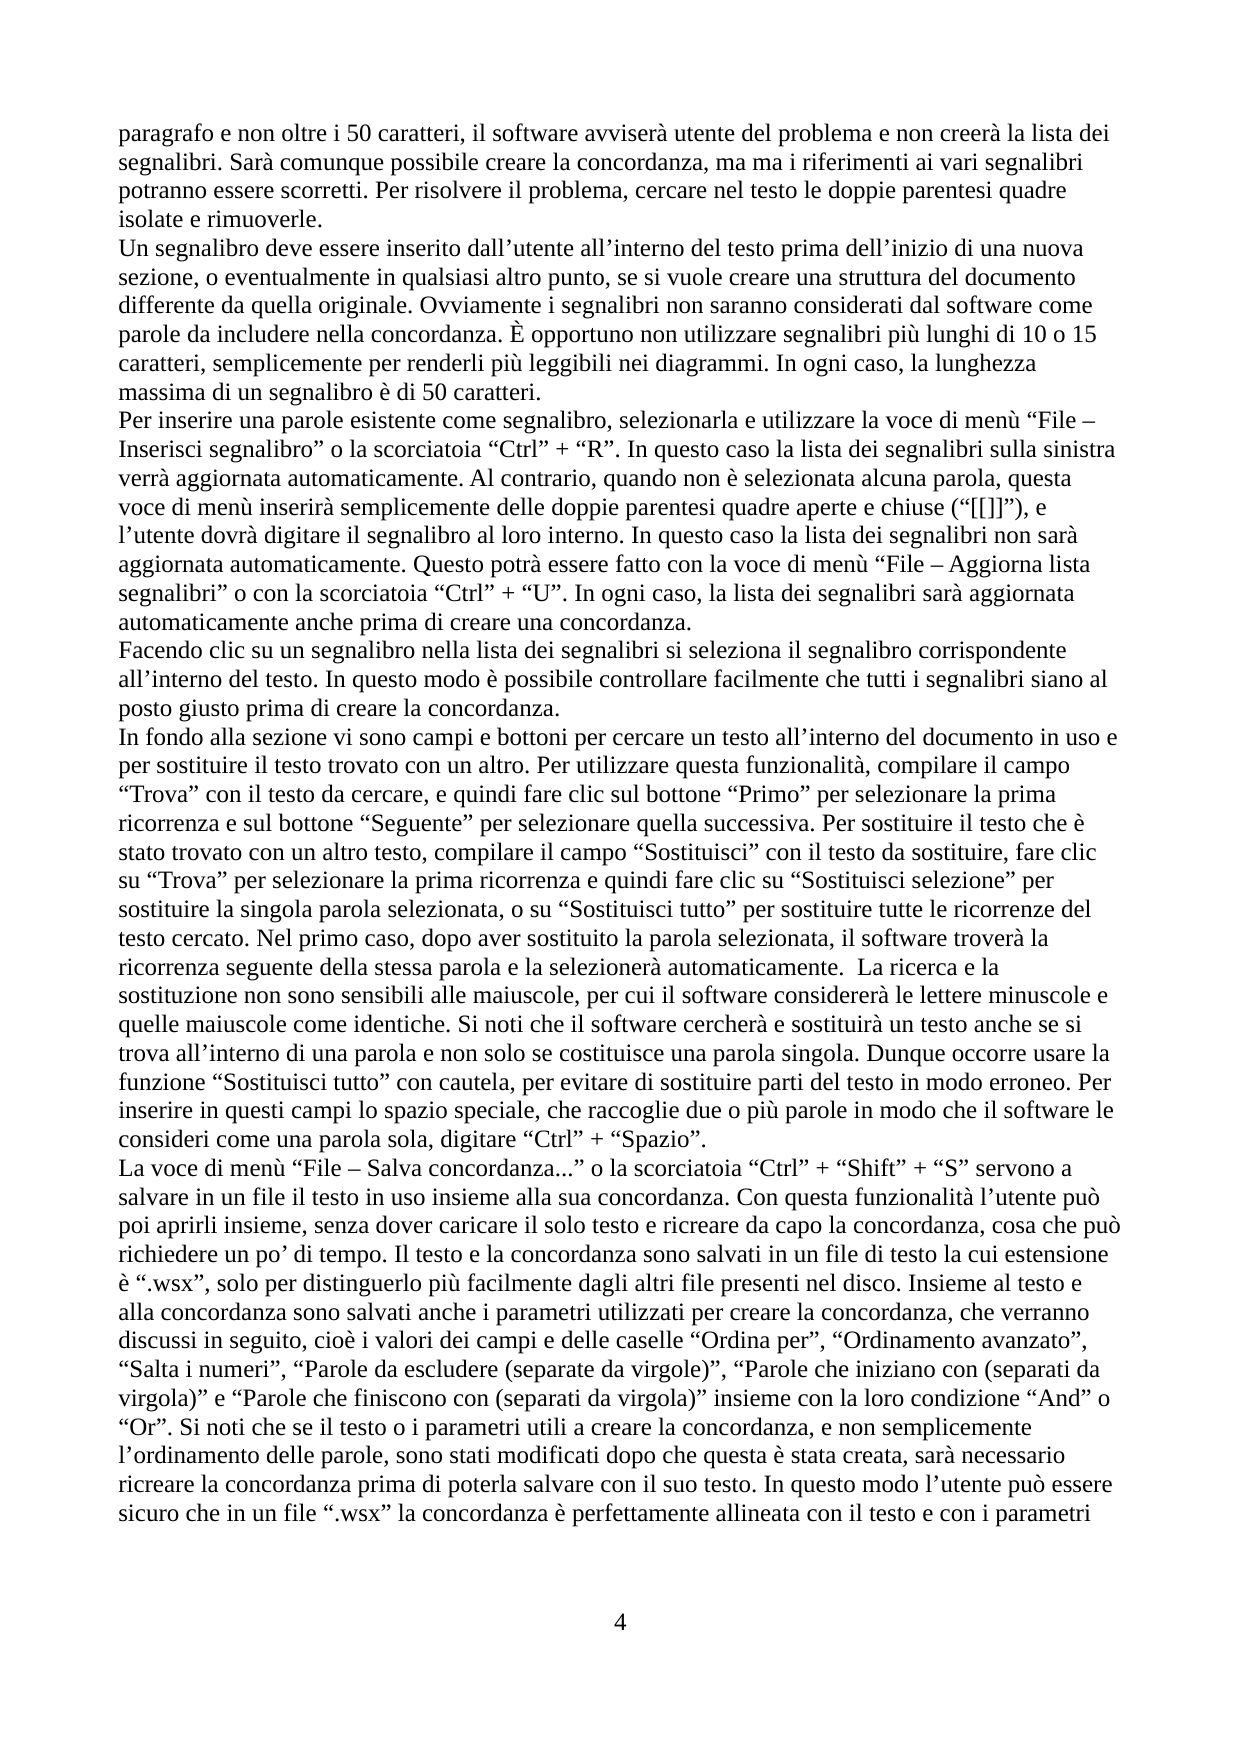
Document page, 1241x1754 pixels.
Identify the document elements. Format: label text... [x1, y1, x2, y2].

text Un segnalibro deve essere inserito dall’utente all’interno del testo prima dell’inizio di una nuova sezione, o eventualmente in qualsiasi altro punto, se si vuole creare una struttura del documento differente da quella originale. Ovviamente i segnalibri non saranno considerati dal software come parole da includere nella concordanza. È opportuno non utilizzare segnalibri più lunghi di 10 o 15 caratteri, semplicemente per renderli più leggibili nei diagrammi. In ogni caso, la lunghezza massima di un segnalibro è di 50 caratteri. [118, 233, 1122, 406]
text La voce di menù “File – Salva concordanza...” o la scorciatoia “Ctrl” + “Shift” + “S” servono a salvare in un file il testo in uso insieme alla sua concordanza. Con questa funzionalità l’utente può poi aprirli insieme, senza dover caricare il solo testo e ricreare da capo la concordanza, cosa che può richiedere un po’ di tempo. Il testo e la concordanza sono salvati in un file di testo la cui estensione è “.wsx”, solo per distinguerlo più facilmente dagli altri file presenti nel disco. Insieme al testo e alla concordanza sono salvati anche i parametri utilizzati per creare la concordanza, che verranno discussi in seguito, cioè i valori dei campi e delle caselle “Ordina per”, “Ordinamento avanzato”, “Salta i numeri”, “Parole da escludere (separate da virgole)”, “Parole che iniziano con (separati da virgola)” e “Parole che finiscono con (separati da virgola)” insieme con la loro condizione “And” o “Or”. Si noti che se il testo o i parametri utili a creare la concordanza, e non semplicemente l’ordinamento delle parole, sono stati modificati dopo che questa è stata creata, sarà necessario ricreare la concordanza prima di poterla salvare con il suo testo. In questo modo l’utente può essere sicuro che in un file “.wsx” la concordanza è perfettamente allineata con il testo e con i parametri [118, 1153, 1122, 1527]
text In fondo alla sezione vi sono campi e bottoni per cercare un testo all’interno del documento in uso e per sostituire il testo trovato con un altro. Per utilizzare questa funzionalità, compilare il campo “Trova” con il testo da cercare, e quindi fare clic sul bottone “Primo” per selezionare la prima ricorrenza e sul bottone “Seguente” per selezionare quella successiva. Per sostituire il testo che è stato trovato con un altro testo, compilare il campo “Sostituisci” con il testo da sostituire, fare clic su “Trova” per selezionare la prima ricorrenza e quindi fare clic su “Sostituisci selezione” per sostituire la singola parola selezionata, o su “Sostituisci tutto” per sostituire tutte le ricorrenze del testo cercato. Nel primo caso, dopo aver sostituito la parola selezionata, il software troverà la ricorrenza seguente della stessa parola e la selezionerà automaticamente. La ricerca e la sostituzione non sono sensibili alle maiuscole, per cui il software considererà le lettere minuscole e quelle maiuscole come identiche. Si noti che il software cercherà e sostituirà un testo anche se si trova all’interno di una parola e non solo se costituisce una parola singola. Dunque occorre usare la funzione “Sostituisci tutto” con cautela, per evitare di sostituire parti del testo in modo erroneo. Per inserire in questi campi lo spazio speciale, che raccoglie due o più parole in modo che il software le consideri come una parola sola, digitare “Ctrl” + “Spazio”. [118, 722, 1122, 1153]
text Facendo clic su un segnalibro nella lista dei segnalibri si seleziona il segnalibro corrispondente all’interno del testo. In questo modo è possibile controllare facilmente che tutti i segnalibri siano al posto giusto prima di creare la concordanza. [118, 636, 1122, 722]
text Per inserire una parole esistente come segnalibro, selezionarla e utilizzare la voce di menù “File – Inserisci segnalibro” o la scorciatoia “Ctrl” + “R”. In questo caso la lista dei segnalibri sulla sinistra verrà aggiornata automaticamente. Al contrario, quando non è selezionata alcuna parola, questa voce di menù inserirà semplicemente delle doppie parentesi quadre aperte e chiuse (“[[]]”), e l’utente dovrà digitare il segnalibro al loro interno. In questo caso la lista dei segnalibri non sarà aggiornata automaticamente. Questo potrà essere fatto con la voce di menù “File – Aggiorna lista segnalibri” o con la scorciatoia “Ctrl” + “U”. In ogni caso, la lista dei segnalibri sarà aggiornata automaticamente anche prima di creare una concordanza. [118, 406, 1122, 636]
text paragrafo e non oltre i 50 caratteri, il software avviserà utente del problema e non creerà la lista dei segnalibri. Sarà comunque possibile creare la concordanza, ma ma i riferimenti ai vari segnalibri potranno essere scorretti. Per risolvere il problema, cercare nel testo le doppie parentesi quadre isolate e rimuoverle. [118, 118, 1122, 233]
